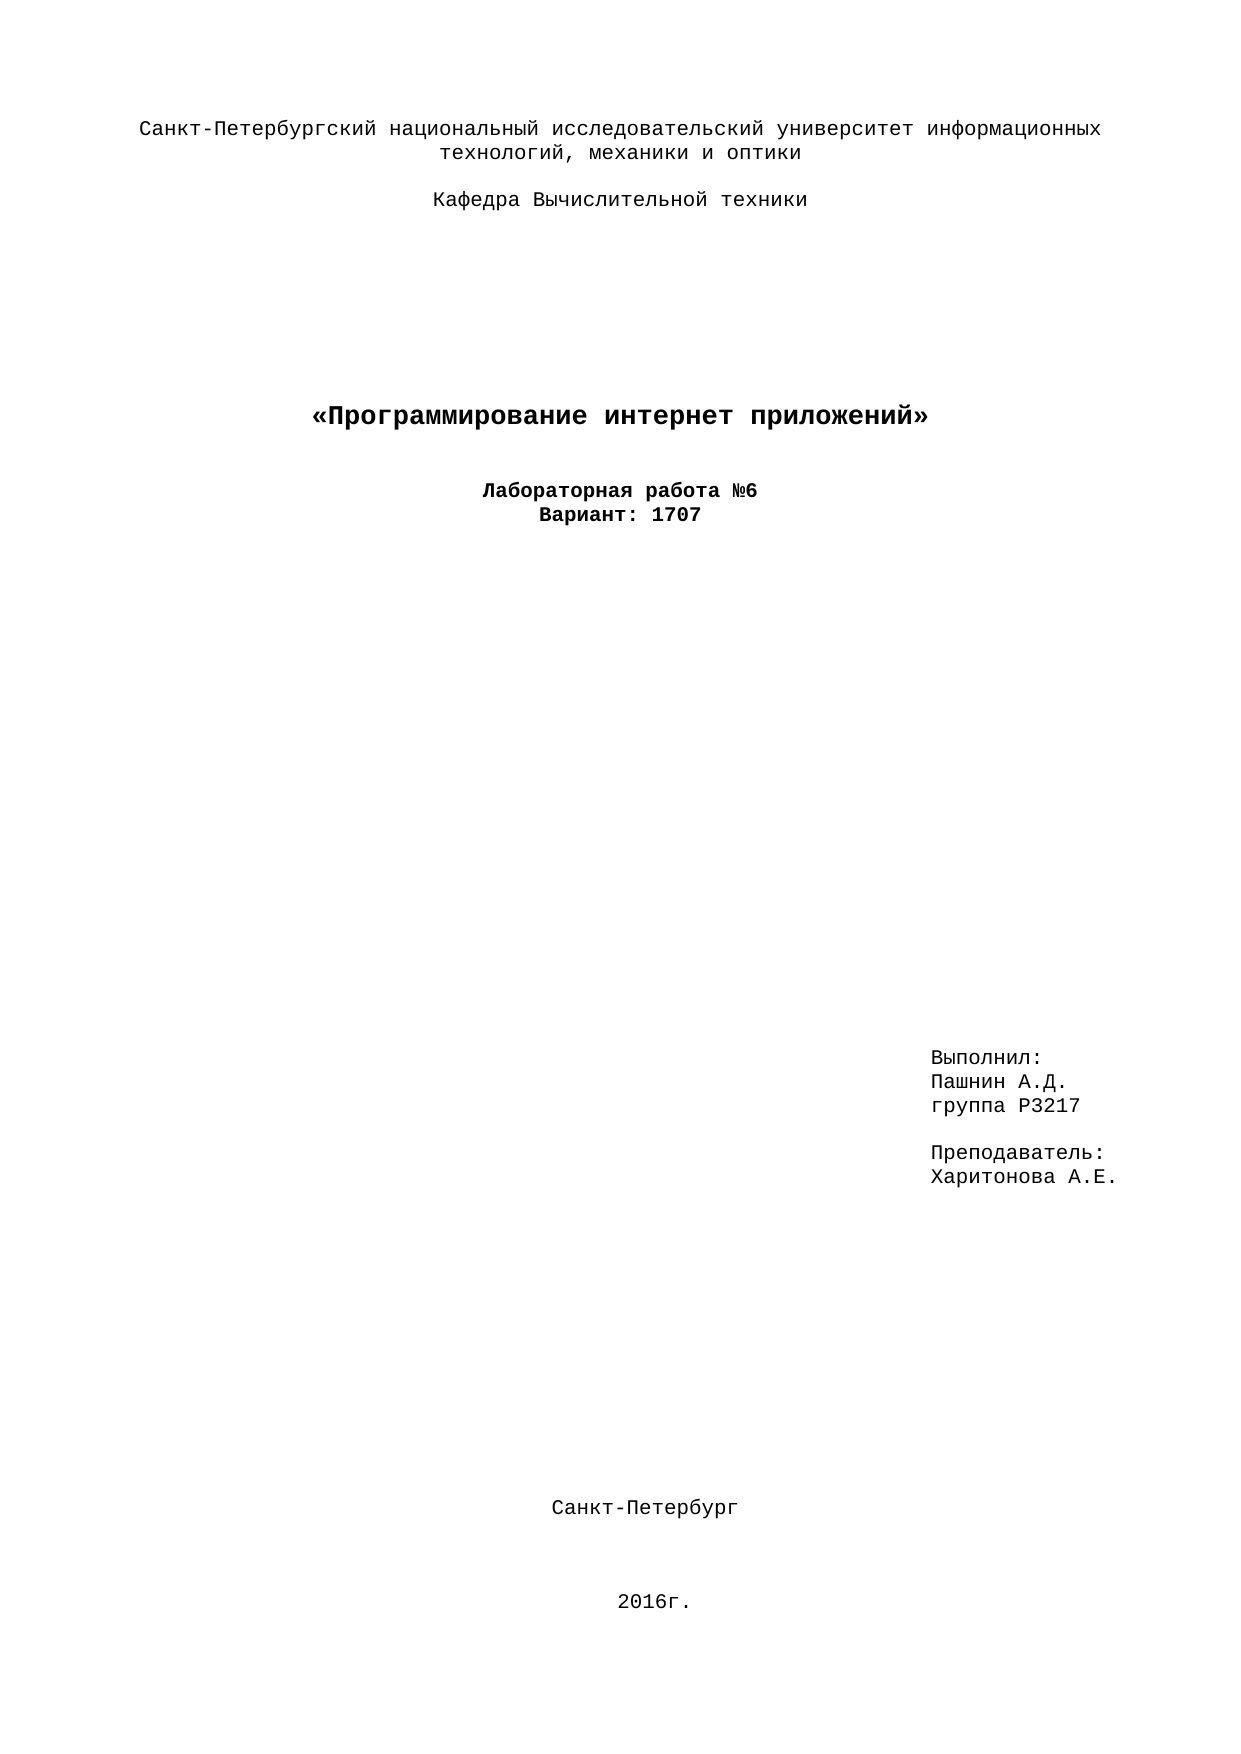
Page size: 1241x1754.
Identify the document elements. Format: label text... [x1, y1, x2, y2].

text 2016г. [118, 1591, 1122, 1615]
text Кафедра Вычислительной техники [118, 189, 1122, 213]
text Пашнин А.Д. [118, 1071, 1122, 1095]
text «Программирование интернет приложений» [118, 402, 1122, 433]
text группа P3217 [118, 1095, 1122, 1118]
text Лабораторная работа №6 [118, 480, 1122, 503]
text Вариант: 1707 [118, 503, 1122, 527]
text Преподаватель: [118, 1142, 1122, 1166]
text Харитонова А.Е. [118, 1166, 1122, 1189]
text Выполнил: [118, 1047, 1122, 1071]
text Санкт-Петербург [118, 1497, 1122, 1520]
text Санкт-Петербургский национальный исследовательский университет информационных технологий, механики и оптики [118, 118, 1122, 165]
